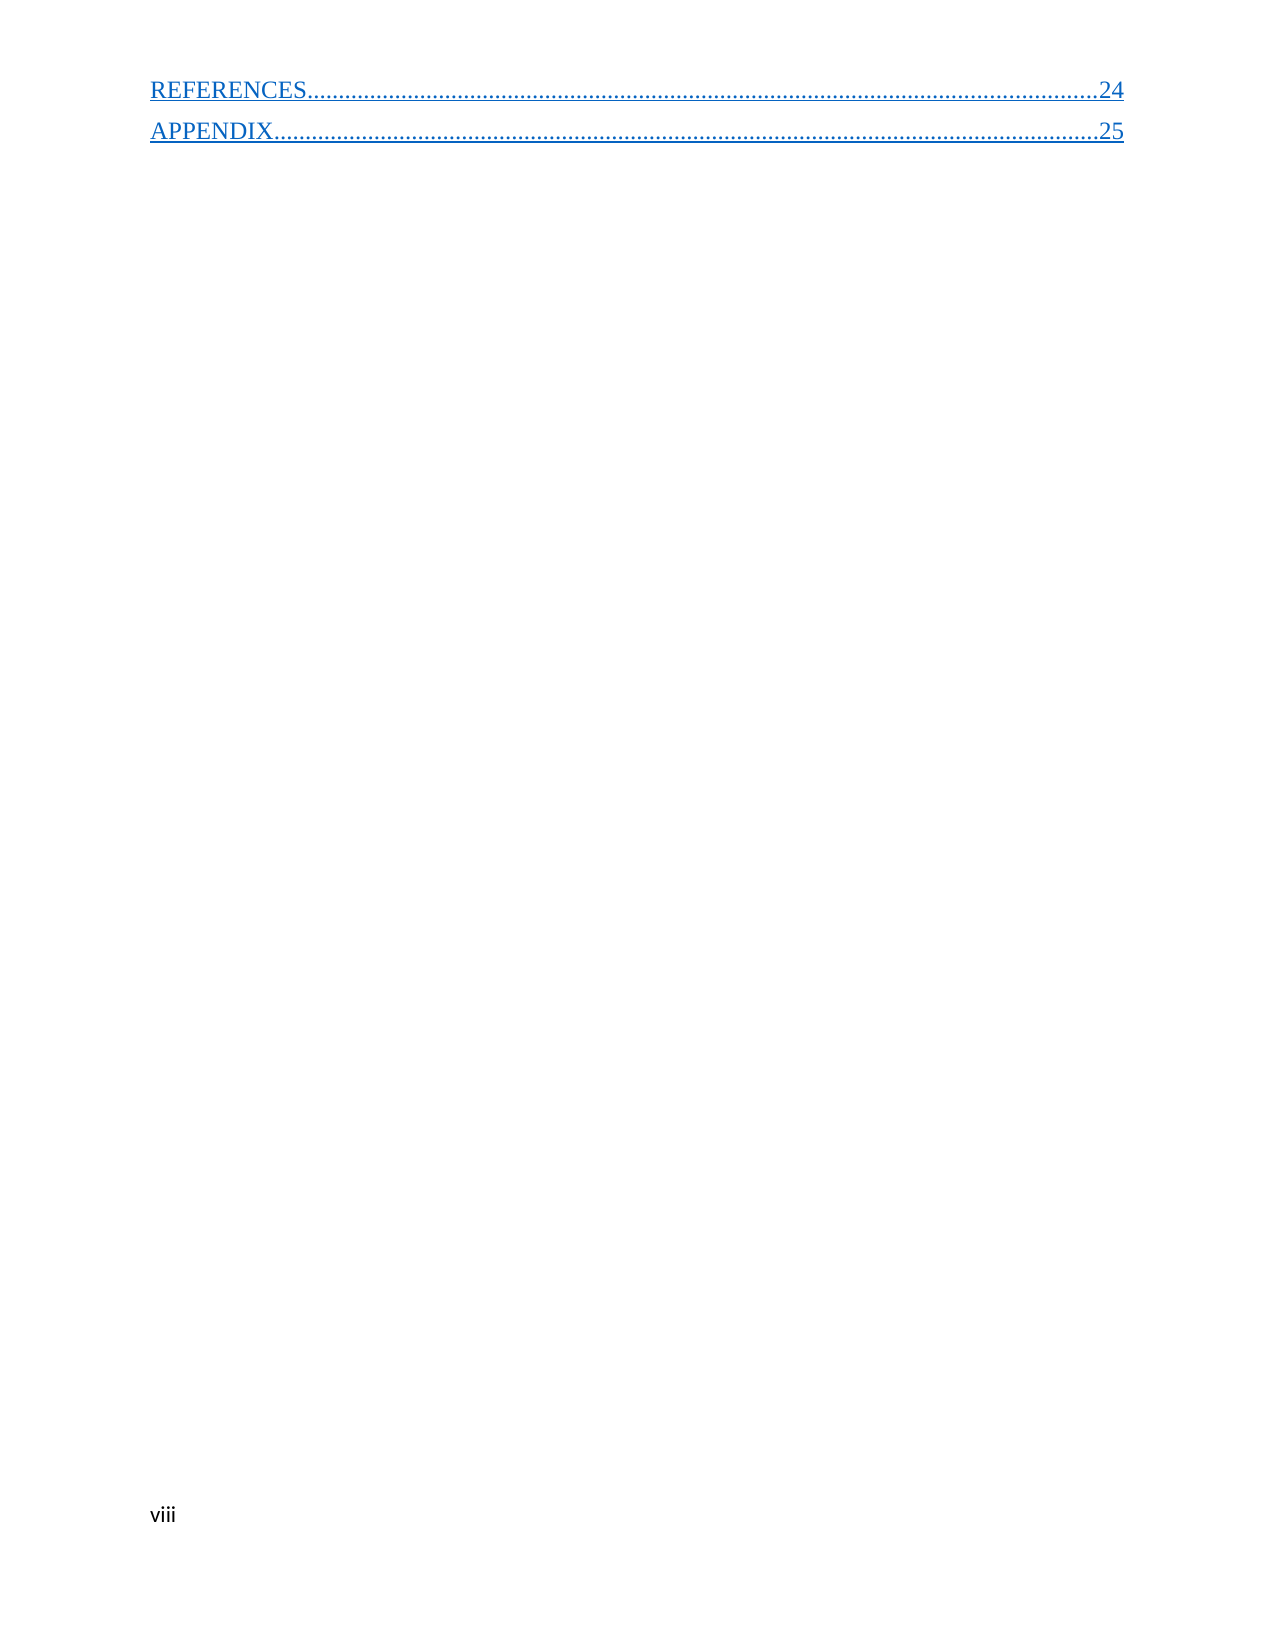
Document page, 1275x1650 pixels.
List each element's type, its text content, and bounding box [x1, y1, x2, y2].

text REFERENCES 24 [150, 75, 1125, 104]
text APPENDIX 25 [150, 116, 1125, 145]
